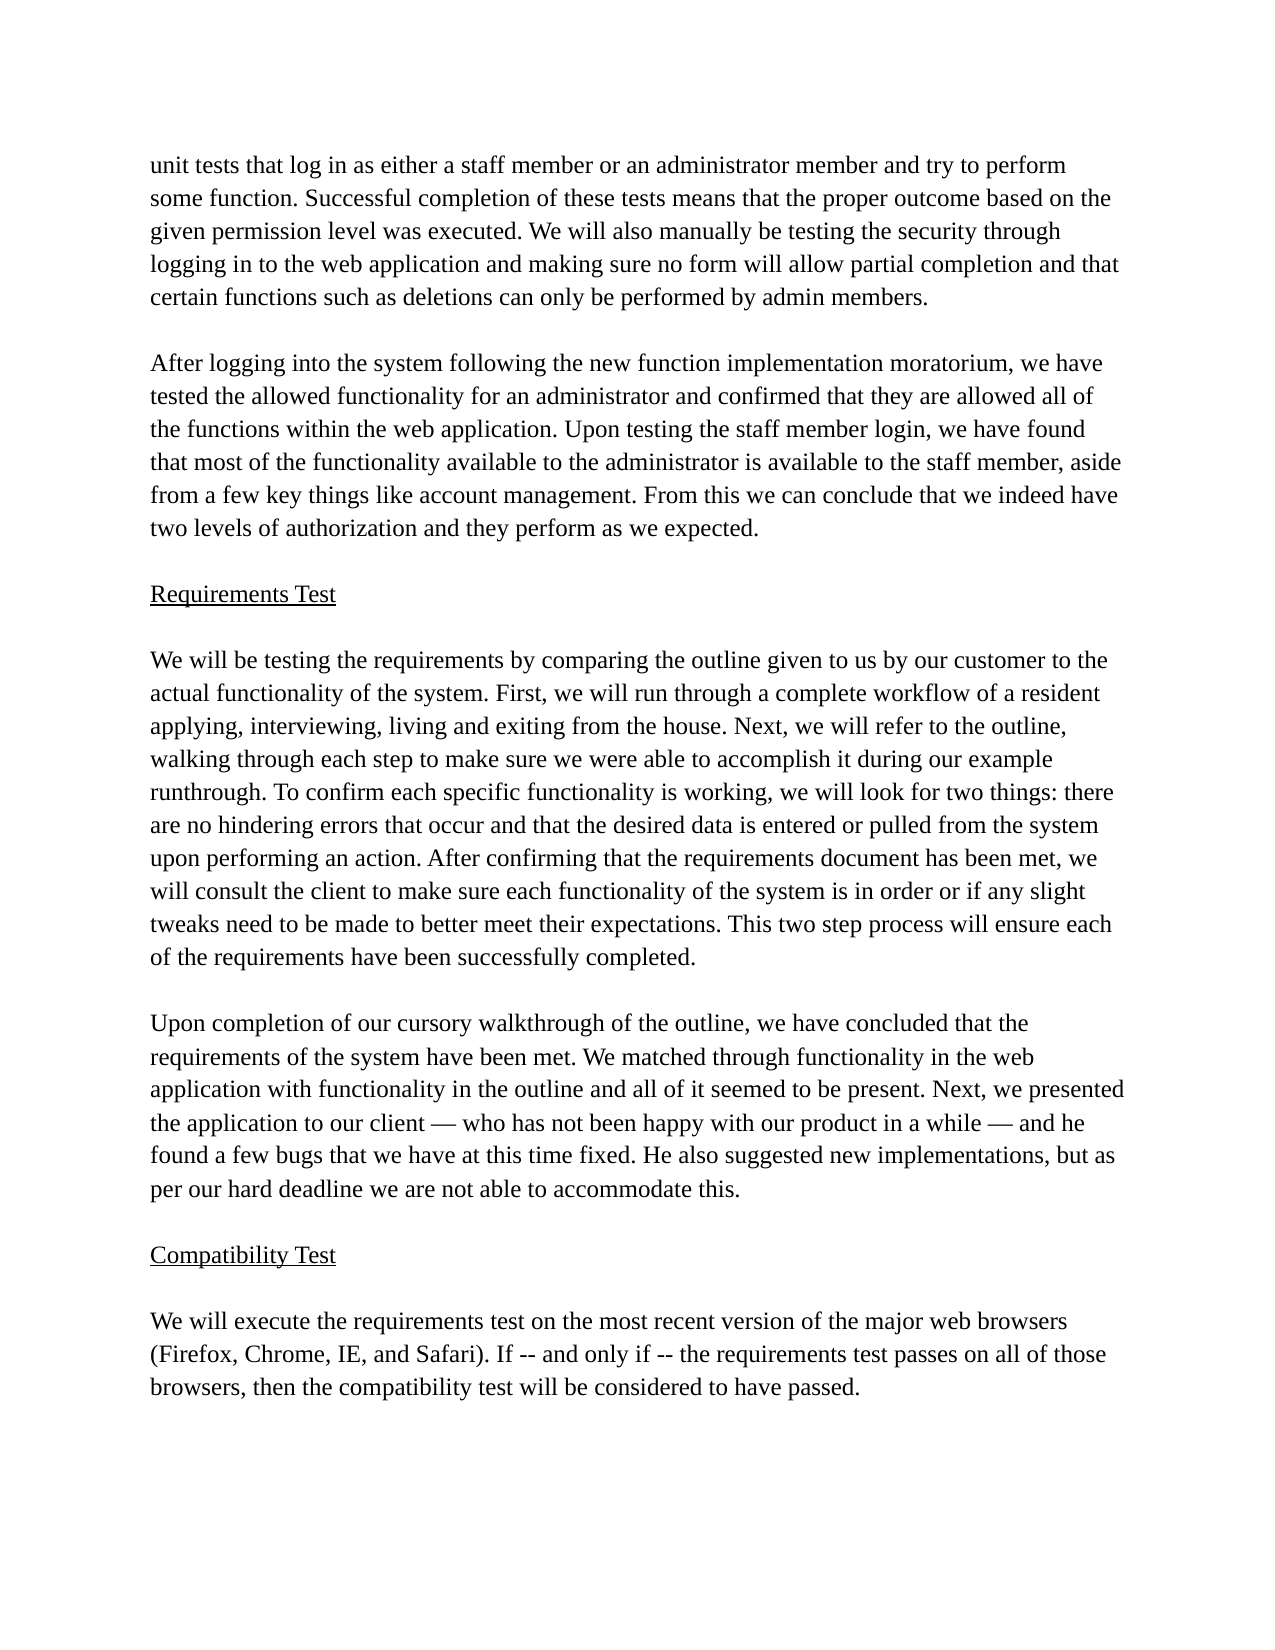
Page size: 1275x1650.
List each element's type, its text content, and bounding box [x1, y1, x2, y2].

text unit tests that log in as either a staff member or an administrator member and try to perform some function. Successful completion of these tests means that the proper outcome based on the given permission level was executed. We will also manually be testing the security through logging in to the web application and making sure no form will allow partial completion and that certain functions such as deletions can only be performed by admin members. [150, 150, 1125, 311]
text Upon completion of our cursory walkthrough of the outline, we have concluded that the requirements of the system have been met. We matched through functionality in the web application with functionality in the outline and all of it seemed to be present. Next, we presented the application to our client — who has not been happy with our product in a while — and he found a few bugs that we have at this time fixed. He also suggested new implementations, but as per our hard deadline we are not able to accommodate this. [150, 1008, 1125, 1202]
text We will execute the requirements test on the most recent version of the major web browsers (Firefox, Chrome, IE, and Safari). If -- and only if -- the requirements test passes on all of those browsers, then the compatibility test will be considered to have passed. [150, 1306, 1125, 1401]
text After logging into the system following the new function implementation moratorium, we have tested the allowed functionality for an administrator and confirmed that they are allowed all of the functions within the web application. Upon testing the staff member login, we have found that most of the functionality available to the administrator is available to the staff member, aside from a few key things like account management. From this we can conclude that we indeed have two levels of authorization and they perform as we expected. [150, 348, 1125, 542]
text Requirements Test [150, 579, 1125, 608]
text We will be testing the requirements by comparing the outline given to us by our customer to the actual functionality of the system. First, we will run through a complete workflow of a resident applying, interviewing, living and exiting from the house. Next, we will refer to the outline, walking through each step to make sure we were able to accomplish it during our example runthrough. To confirm each specific functionality is working, we will look for two things: there are no hindering errors that occur and that the desired data is entered or pulled from the system upon performing an action. After confirming that the requirements document has been met, we will consult the client to make sure each functionality of the system is in order or if any slight tweaks need to be made to better meet their expectations. This two step process will ensure each of the requirements have been successfully completed. [150, 645, 1125, 971]
text Compatibility Test [150, 1240, 1125, 1268]
